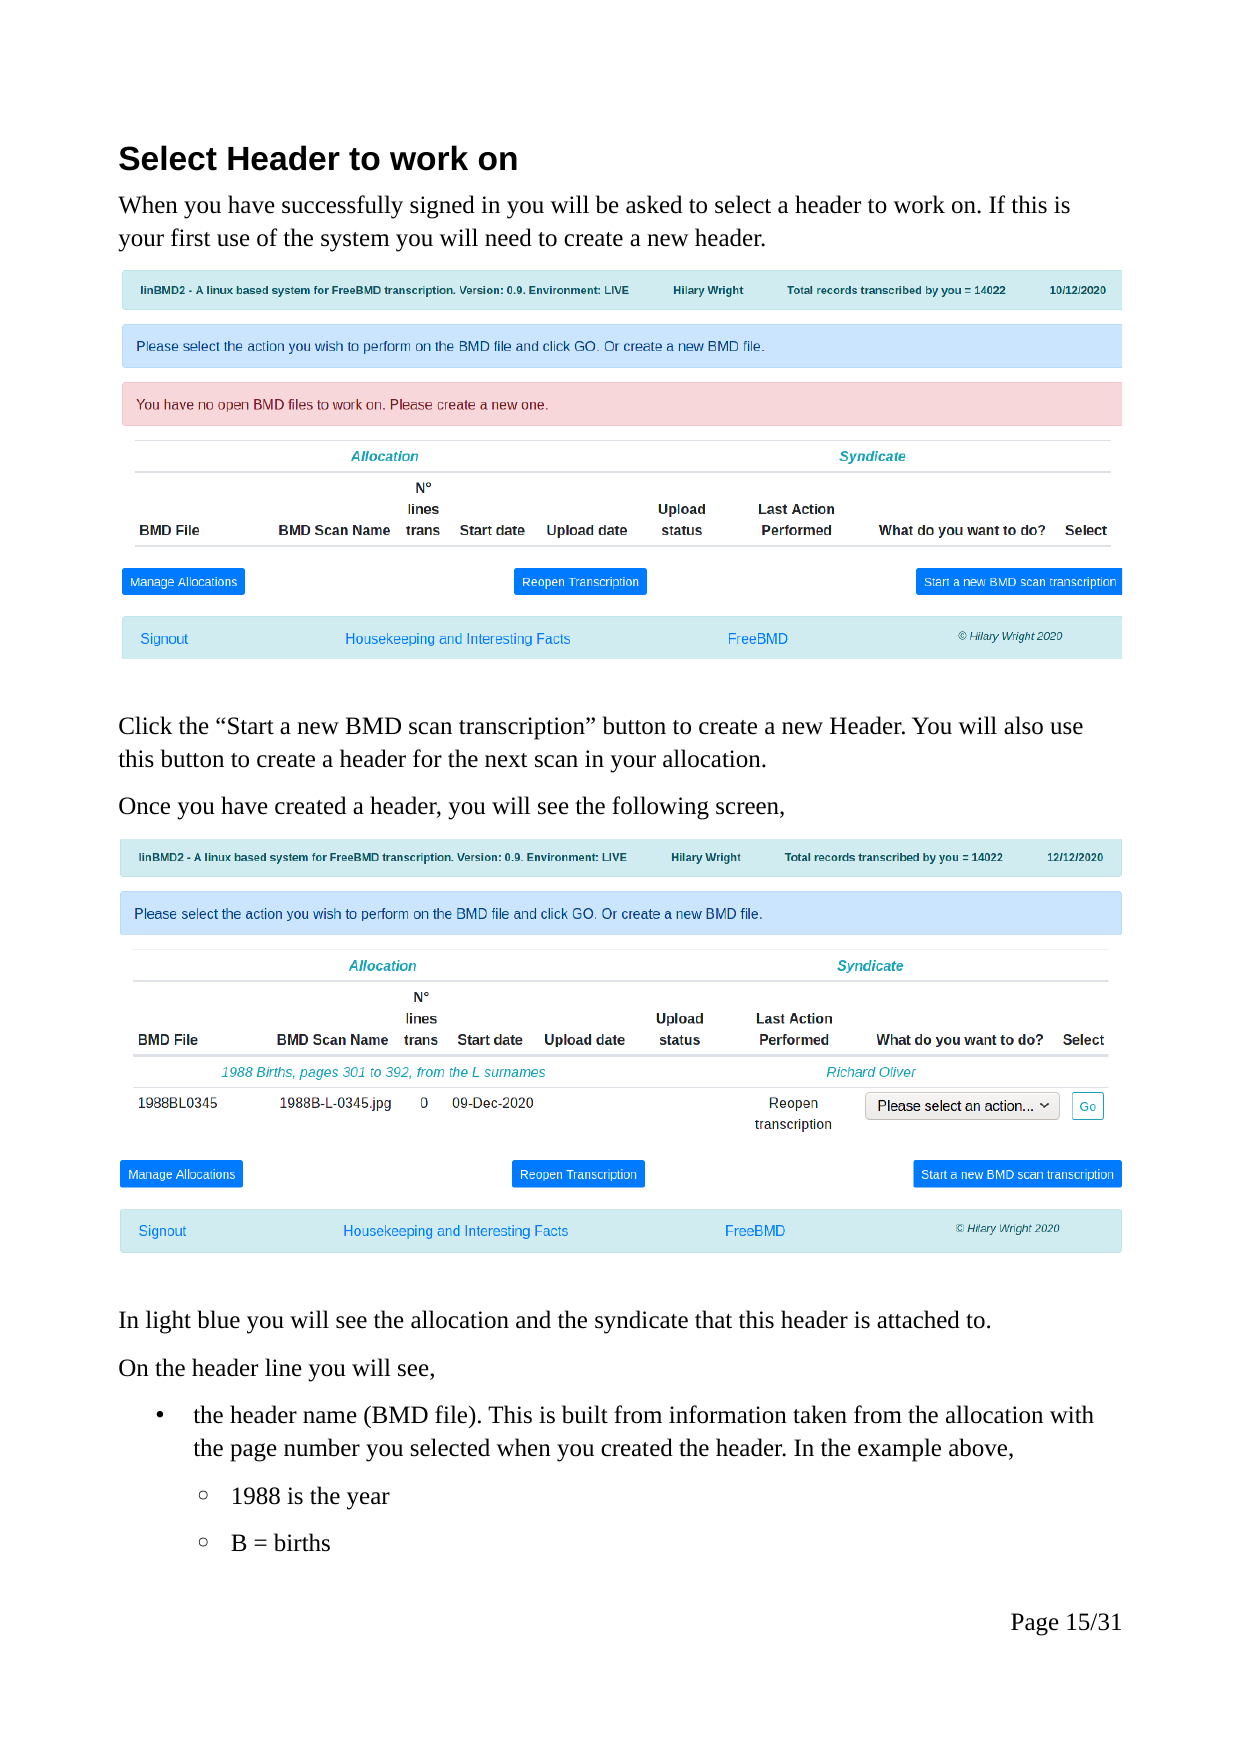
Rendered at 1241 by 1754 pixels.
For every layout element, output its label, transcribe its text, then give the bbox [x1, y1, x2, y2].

list B = births [193, 1528, 1122, 1557]
text In light blue you will see the allocation and the syndicate that this header is attached to. [118, 1305, 1122, 1334]
text When you have successfully signed in you will be asked to select a header to work on. If this is your first use of the system you will need to create a new header. [118, 190, 1122, 252]
picture [118, 270, 1123, 659]
picture [118, 839, 1123, 1254]
text Once you have created a header, you will see the following screen, [118, 791, 1122, 820]
subtitle Select Header to work on [118, 139, 1122, 178]
list the header name (BMD file). This is built from information taken from the allocation with the page number you selected when you created the header. In the example above, [156, 1400, 1122, 1462]
text Click the “Start a new BMD scan transcription” button to create a new Header. You will also use this button to create a header for the next scan in your allocation. [118, 711, 1122, 773]
list 1988 is the year [193, 1481, 1122, 1510]
text On the header line you will see, [118, 1353, 1122, 1381]
